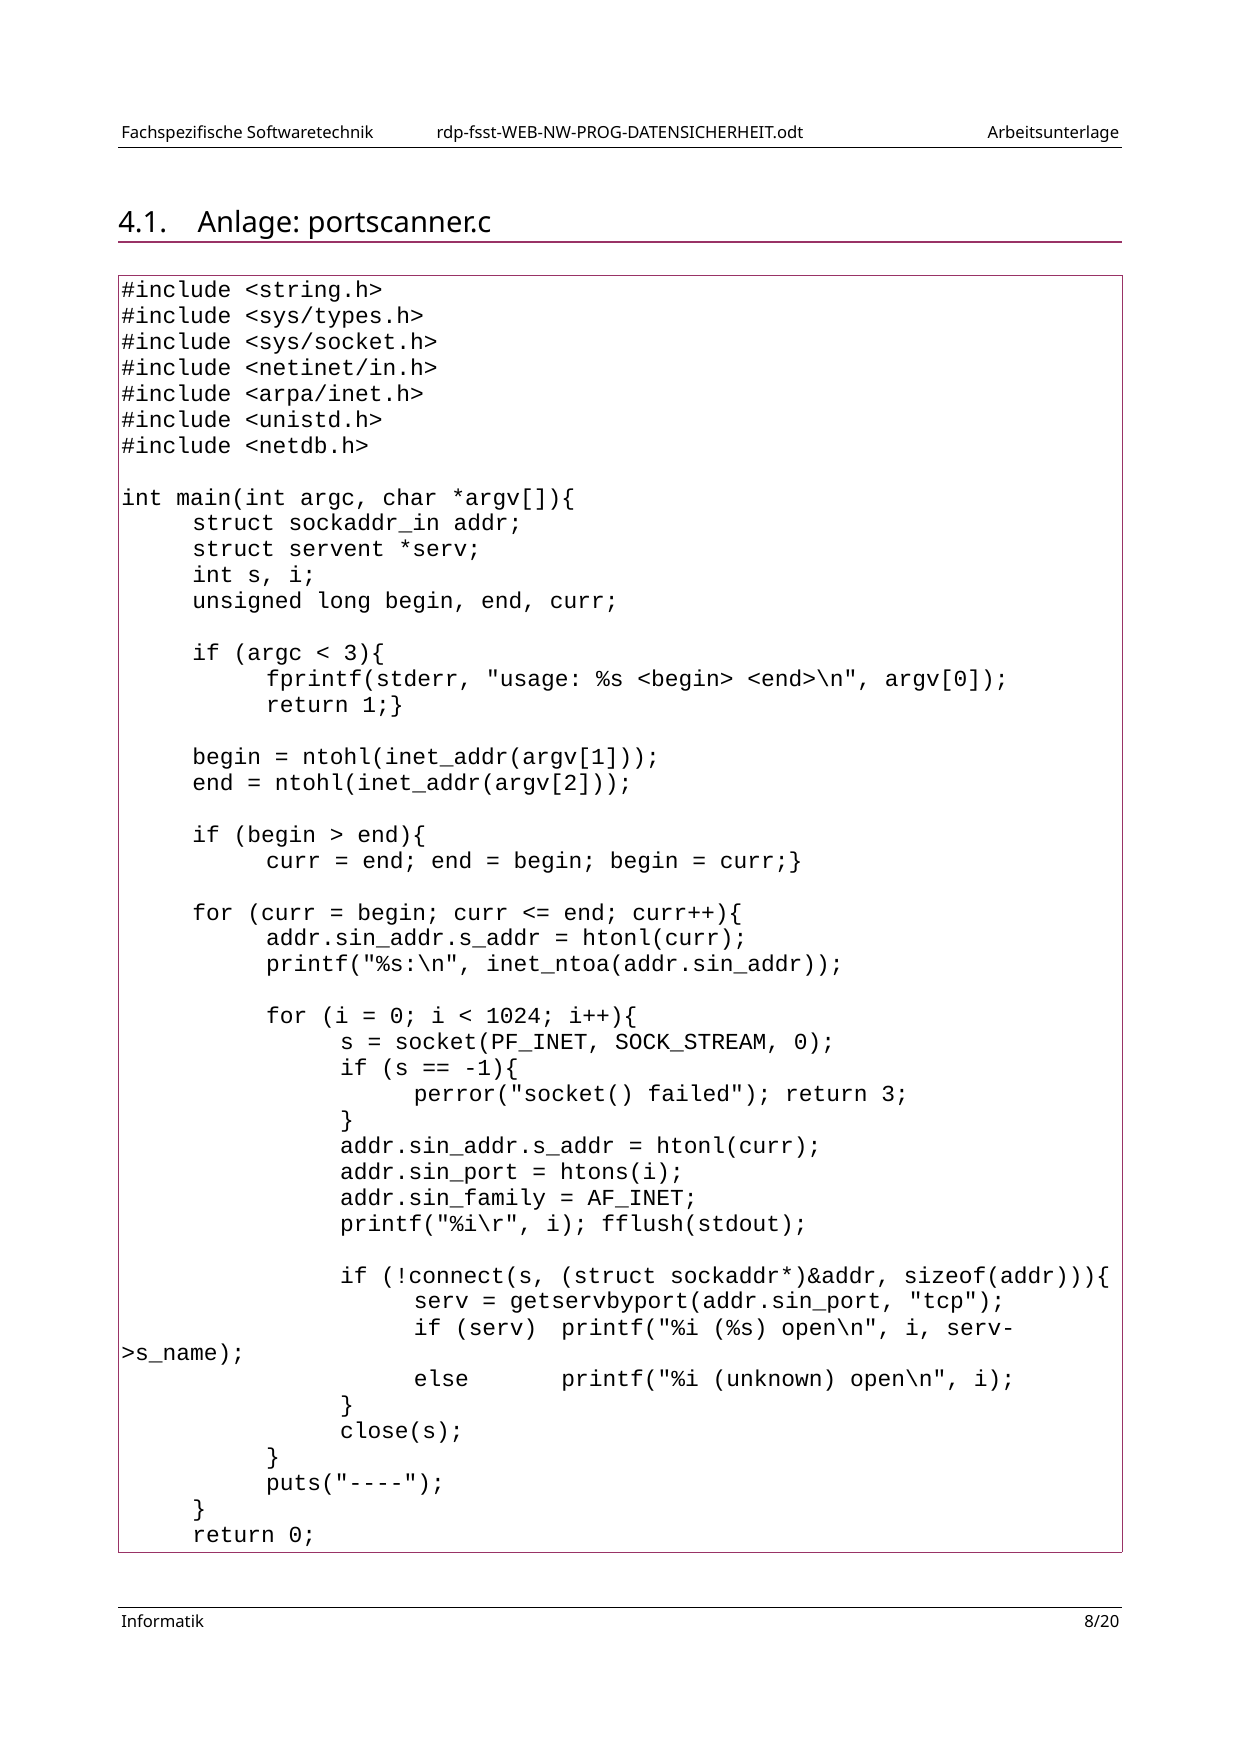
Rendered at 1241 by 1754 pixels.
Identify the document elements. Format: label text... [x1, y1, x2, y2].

text fprintf(stderr, "usage: %s <begin> <end>\n", argv[0]); [119, 664, 1122, 690]
text puts("----"); [119, 1468, 1122, 1494]
text serv = getservbyport(addr.sin_port, "tcp"); [119, 1287, 1122, 1313]
text begin = ntohl(inet_addr(argv[1])); [119, 742, 1122, 768]
text } [119, 1391, 1122, 1417]
text addr.sin_addr.s_addr = htonl(curr); [119, 924, 1122, 950]
text perror("socket() failed"); return 3; [119, 1079, 1122, 1105]
text #include <netinet/in.h> [119, 353, 1122, 379]
text else printf("%i (unknown) open\n", i); [119, 1365, 1122, 1391]
text return 1;} [119, 690, 1122, 716]
text if (!connect(s, (struct sockaddr*)&addr, sizeof(addr))){ [119, 1261, 1122, 1287]
text return 0; [119, 1520, 1122, 1552]
text if (argc < 3){ [119, 638, 1122, 664]
text int s, i; [119, 561, 1122, 587]
text if (s == -1){ [119, 1053, 1122, 1079]
text curr = end; end = begin; begin = curr;} [119, 846, 1122, 872]
text #include <string.h> [119, 276, 1122, 301]
text struct sockaddr_in addr; [119, 509, 1122, 535]
text addr.sin_family = AF_INET; [119, 1183, 1122, 1209]
text #include <unistd.h> [119, 405, 1122, 431]
text #include <sys/types.h> [119, 301, 1122, 327]
text } [119, 1494, 1122, 1520]
text } [119, 1105, 1122, 1131]
text #include <netdb.h> [119, 431, 1122, 457]
text struct servent *serv; [119, 535, 1122, 561]
text printf("%s:\n", inet_ntoa(addr.sin_addr)); [119, 950, 1122, 976]
subtitle Anlage: portscanner.c [118, 201, 1122, 241]
text unsigned long begin, end, curr; [119, 587, 1122, 612]
text for (i = 0; i < 1024; i++){ [119, 1002, 1122, 1027]
text #include <arpa/inet.h> [119, 379, 1122, 405]
text if (serv) printf("%i (%s) open\n", i, serv->s_name); [119, 1313, 1122, 1365]
text int main(int argc, char *argv[]){ [119, 483, 1122, 509]
text end = ntohl(inet_addr(argv[2])); [119, 768, 1122, 794]
text printf("%i\r", i); fflush(stdout); [119, 1209, 1122, 1261]
text addr.sin_port = htons(i); [119, 1157, 1122, 1183]
text if (begin > end){ [119, 820, 1122, 846]
text s = socket(PF_INET, SOCK_STREAM, 0); [119, 1027, 1122, 1053]
text for (curr = begin; curr <= end; curr++){ [119, 898, 1122, 924]
text #include <sys/socket.h> [119, 327, 1122, 353]
text } [119, 1442, 1122, 1468]
text close(s); [119, 1417, 1122, 1442]
text addr.sin_addr.s_addr = htonl(curr); [119, 1131, 1122, 1157]
